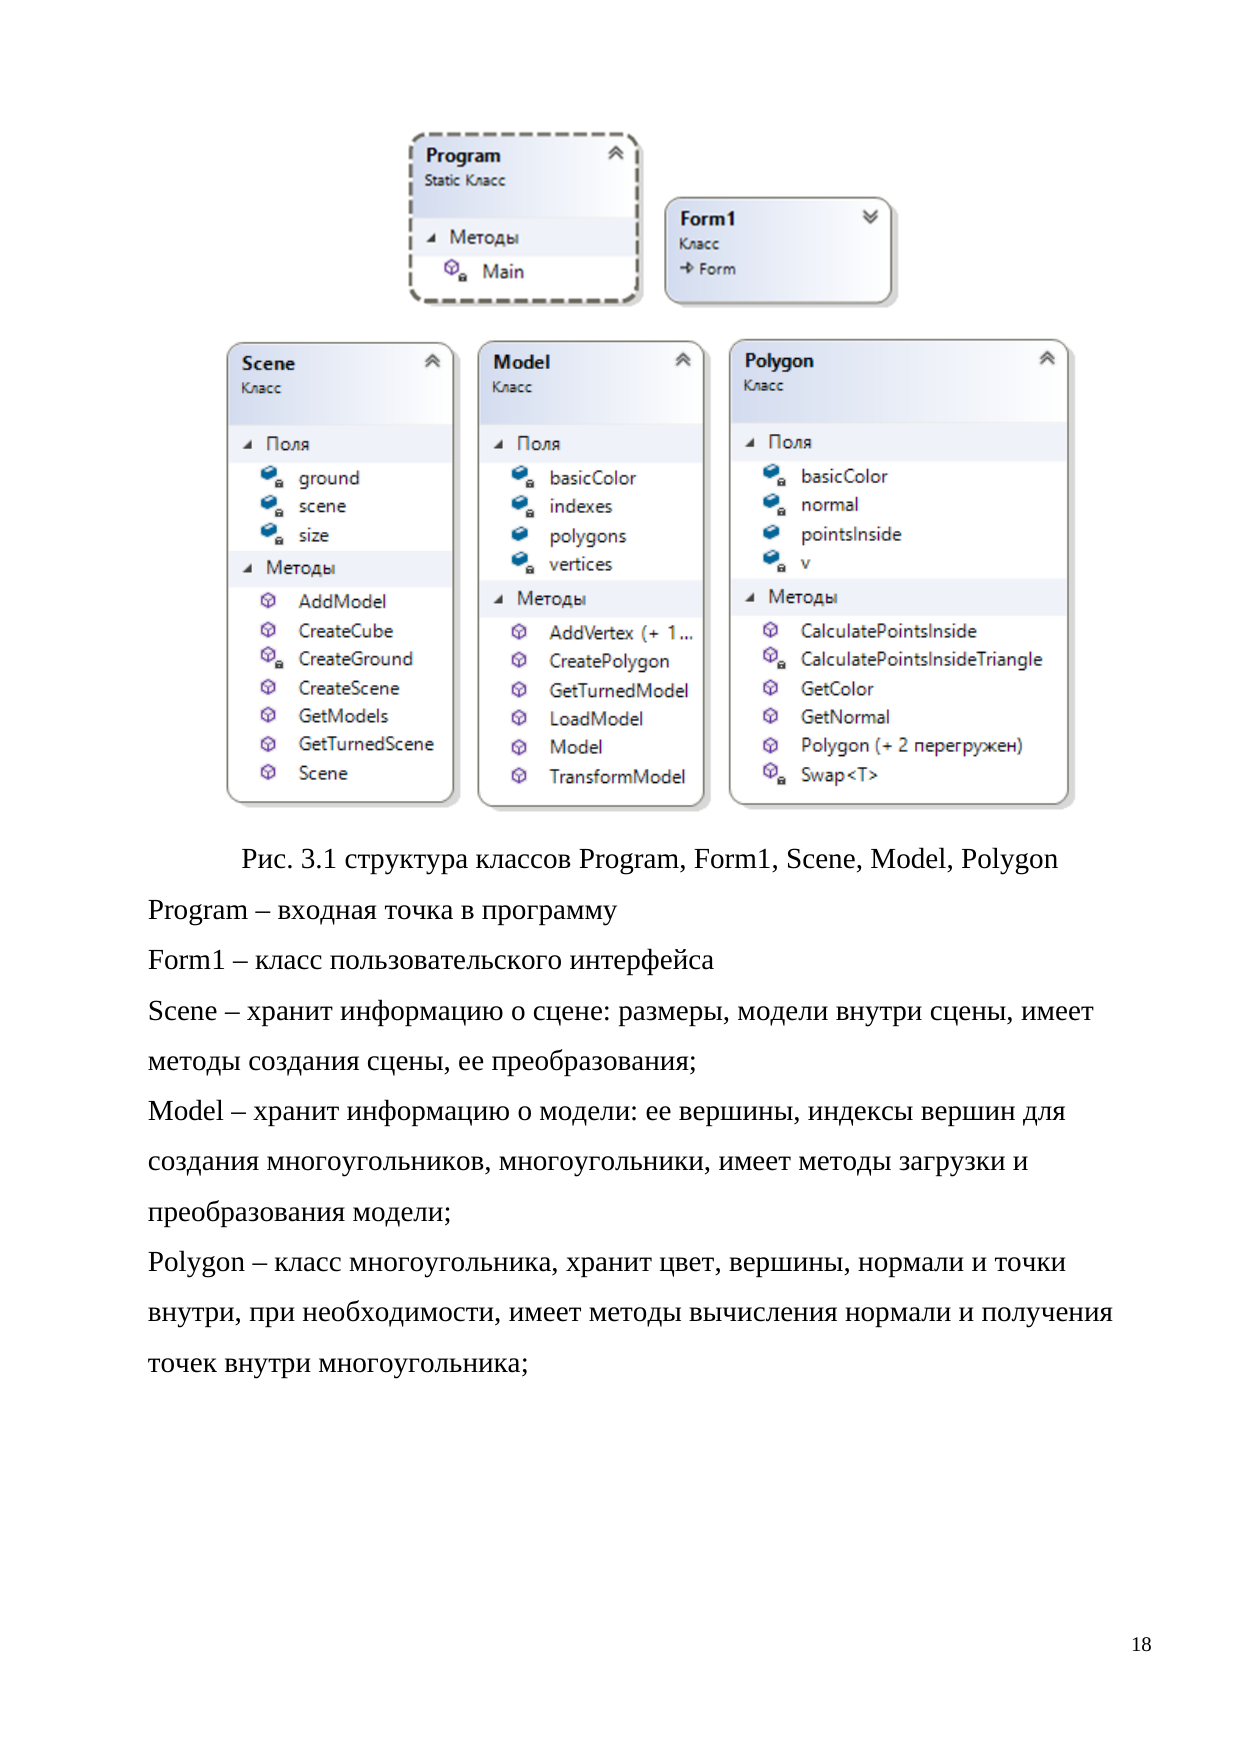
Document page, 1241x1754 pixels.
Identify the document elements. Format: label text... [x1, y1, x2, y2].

picture [393, 118, 906, 319]
picture [723, 333, 1080, 816]
text Program – входная точка в программу [148, 892, 1152, 926]
picture [219, 330, 722, 818]
text Рис. 3.1 структура классов Program, Form1, Scene, Model, Polygon [148, 842, 1152, 875]
text Polygon – класс многоугольника, хранит цвет, вершины, нормали и точки внутри, при необходимости, имеет методы вычисления нормали и получения точек внутри многоугольника; [148, 1244, 1152, 1378]
text Form1 – класс пользовательского интерфейса [148, 942, 1152, 976]
text Scene – хранит информацию о сцене: размеры, модели внутри сцены, имеет методы создания сцены, ее преобразования; [148, 993, 1152, 1076]
text Model – хранит информацию о модели: ее вершины, индексы вершин для создания многоугольников, многоугольники, имеет методы загрузки и преобразования модели; [148, 1093, 1152, 1227]
